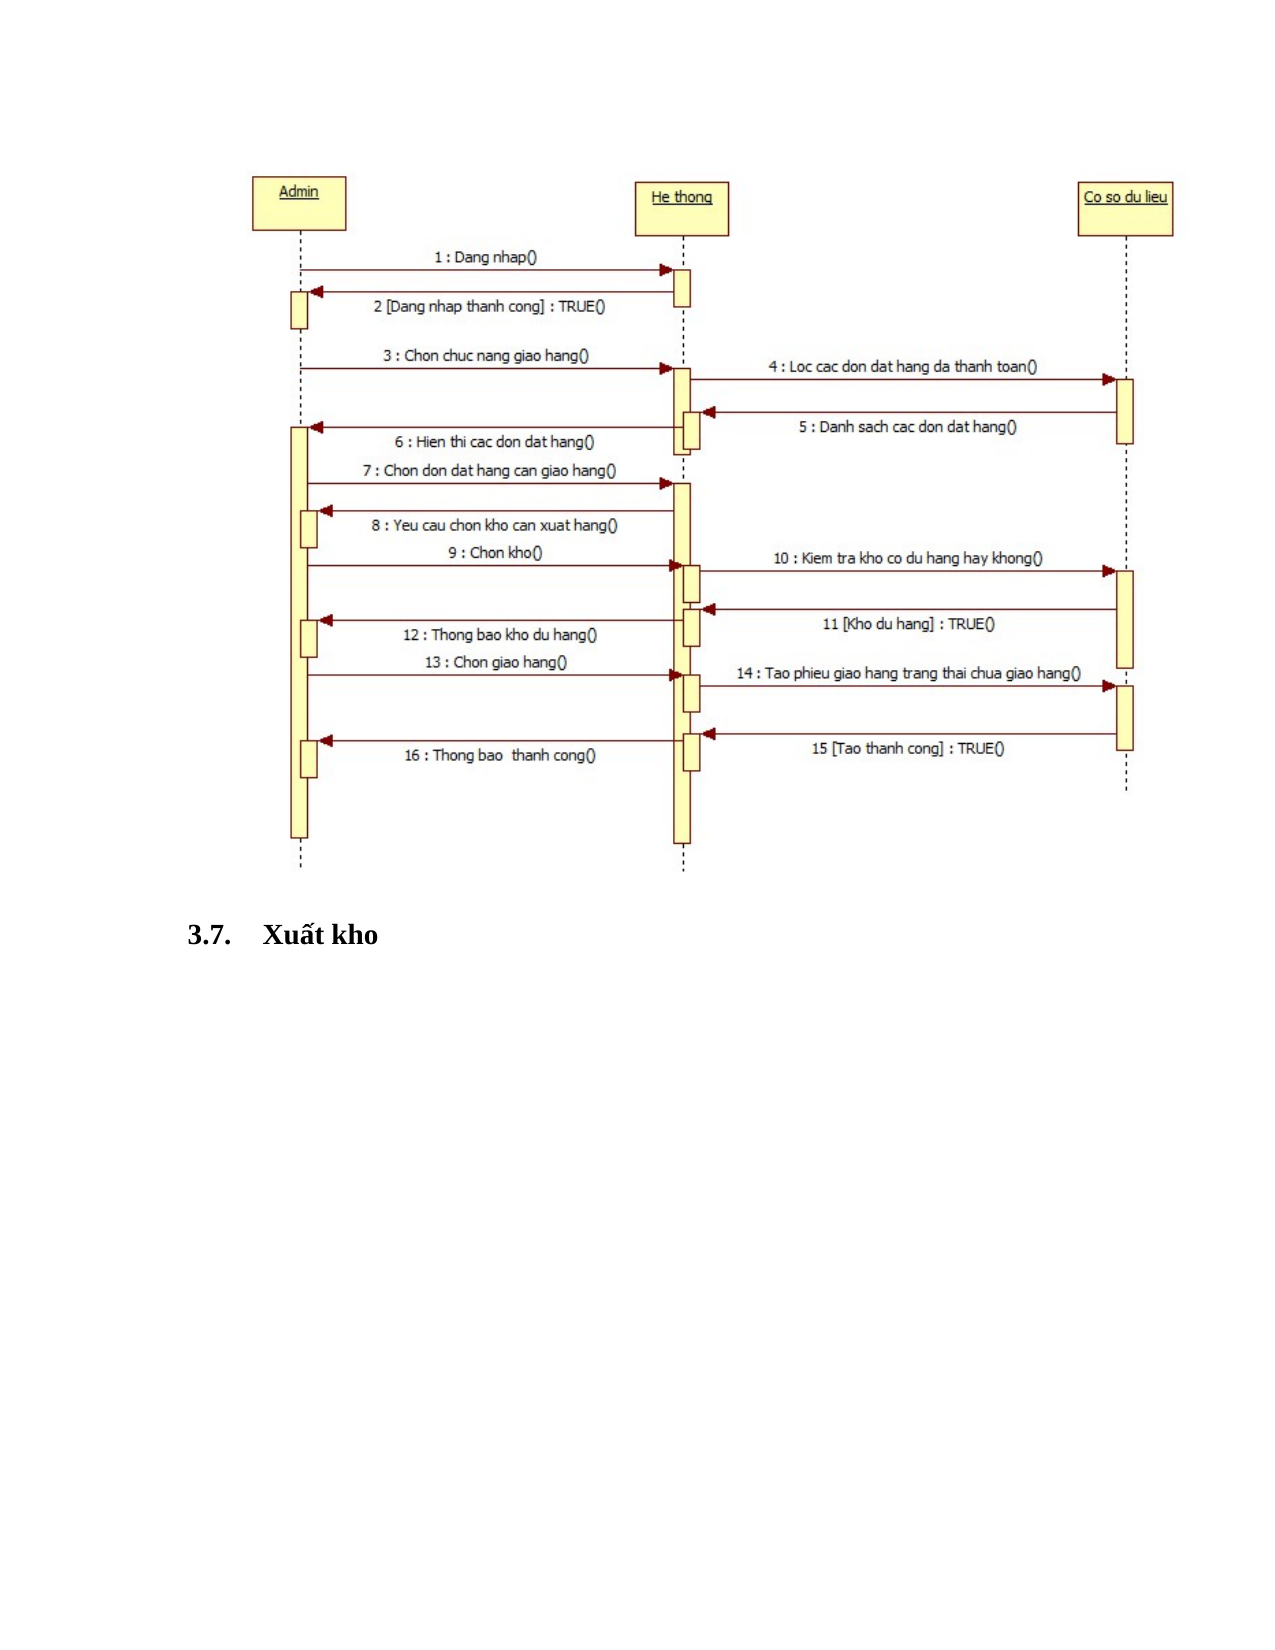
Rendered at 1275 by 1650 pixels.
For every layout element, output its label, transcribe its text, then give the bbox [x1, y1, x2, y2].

list Xuất kho [187, 917, 1125, 950]
